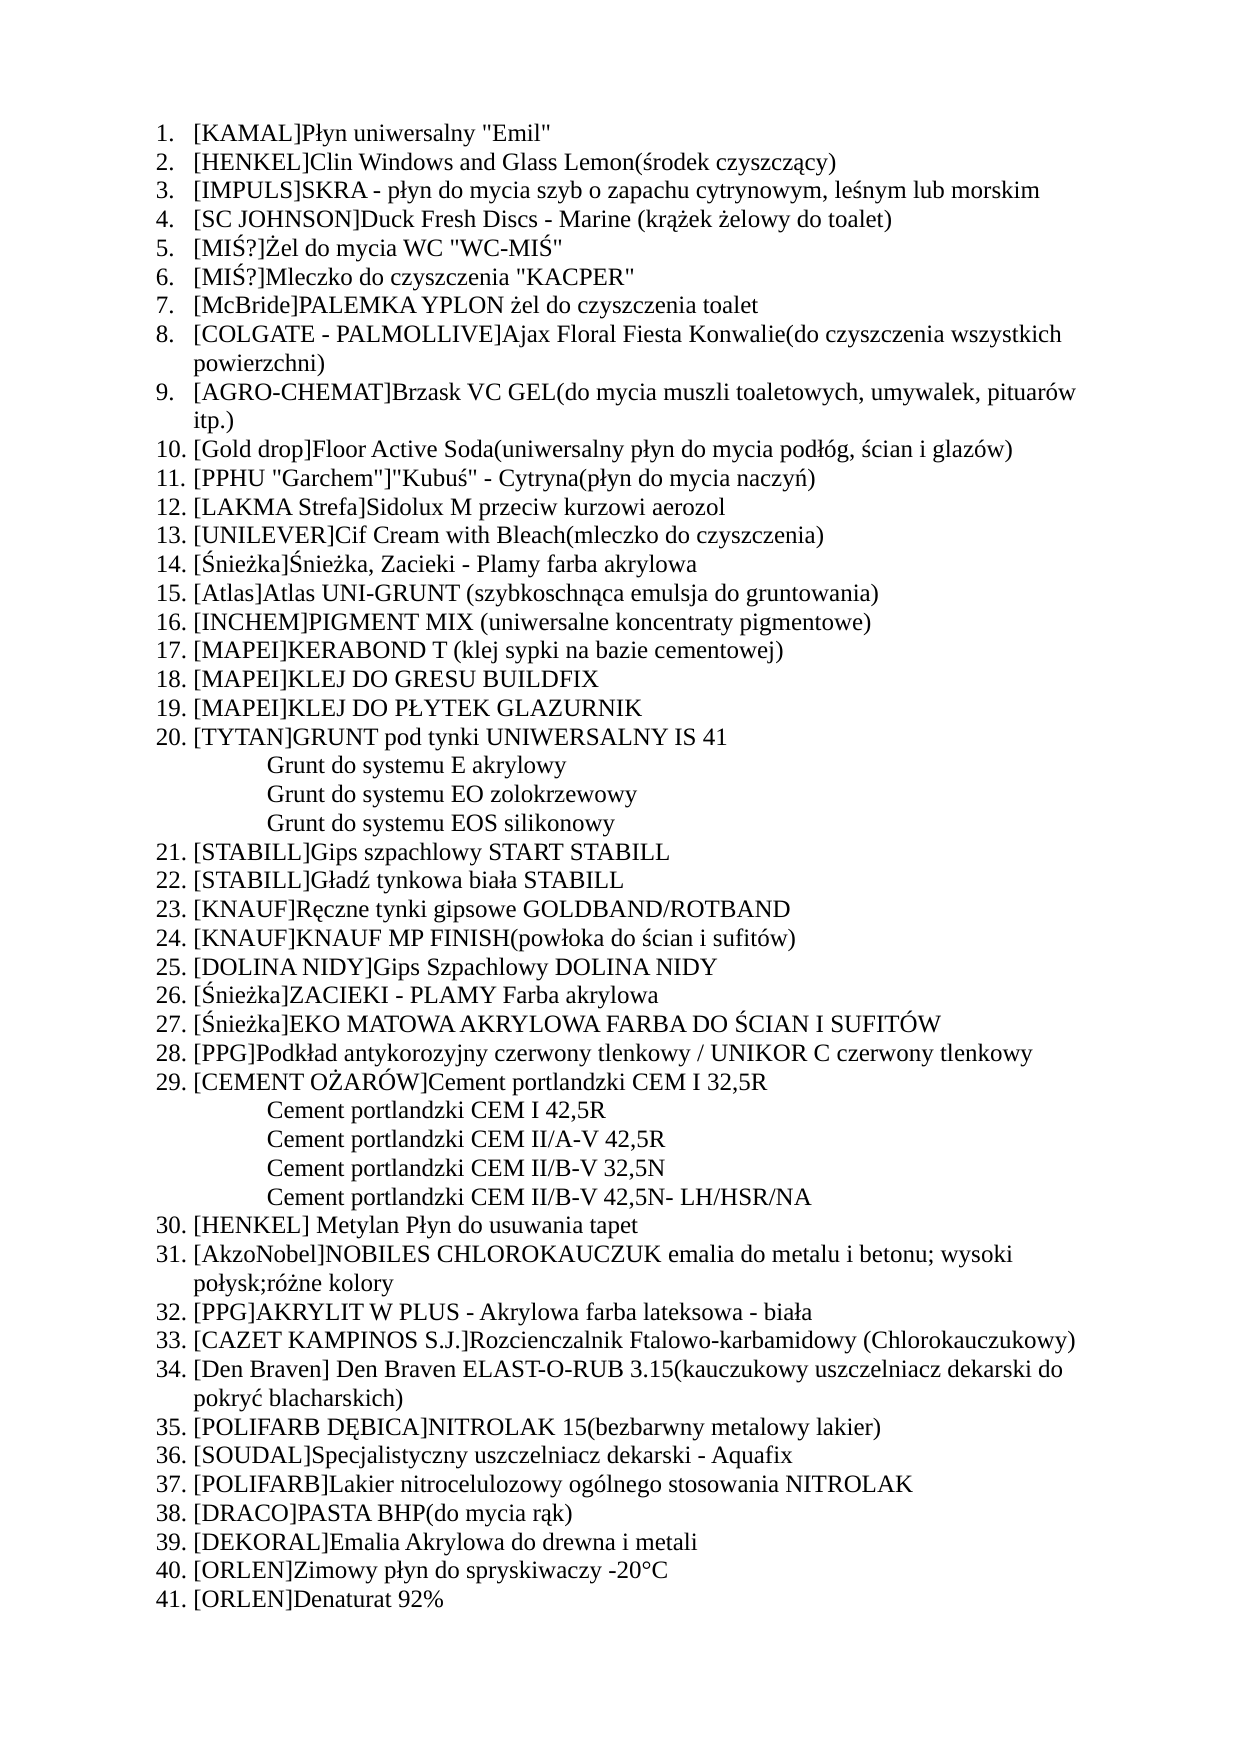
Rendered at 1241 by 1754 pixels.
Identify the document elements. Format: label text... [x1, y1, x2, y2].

list [COLGATE - PALMOLLIVE]Ajax Floral Fiesta Konwalie(do czyszczenia wszystkich powierzchni) [156, 319, 1122, 377]
list [KAMAL]Płyn uniwersalny "Emil" [156, 118, 1122, 147]
list [HENKEL] Metylan Płyn do usuwania tapet [156, 1211, 1122, 1239]
list [HENKEL]Clin Windows and Glass Lemon(środek czyszczący) [156, 147, 1122, 176]
list [CEMENT OŻARÓW]Cement portlandzki CEM I 32,5R [156, 1067, 1122, 1096]
list [PPG]Podkład antykorozyjny czerwony tlenkowy / UNIKOR C czerwony tlenkowy [156, 1038, 1122, 1067]
list [Den Braven] Den Braven ELAST-O-RUB 3.15(kauczukowy uszczelniacz dekarski do pokryć blacharskich) [156, 1354, 1122, 1412]
list Cement portlandzki CEM II/B-V 32,5N [156, 1153, 1122, 1182]
list [TYTAN]GRUNT pod tynki UNIWERSALNY IS 41 [156, 722, 1122, 751]
list [INCHEM]PIGMENT MIX (uniwersalne koncentraty pigmentowe) [156, 607, 1122, 636]
list [KNAUF]Ręczne tynki gipsowe GOLDBAND/ROTBAND [156, 894, 1122, 923]
list [Gold drop]Floor Active Soda(uniwersalny płyn do mycia podłóg, ścian i glazów) [156, 434, 1122, 463]
list [Śnieżka]ZACIEKI - PLAMY Farba akrylowa [156, 981, 1122, 1009]
list Cement portlandzki CEM II/B-V 42,5N- LH/HSR/NA [156, 1182, 1122, 1211]
list Cement portlandzki CEM II/A-V 42,5R [156, 1124, 1122, 1153]
list Grunt do systemu E akrylowy [156, 751, 1122, 779]
list Grunt do systemu EO zolokrzewowy [156, 779, 1122, 808]
list [POLIFARB DĘBICA]NITROLAK 15(bezbarwny metalowy lakier) [156, 1412, 1122, 1441]
list [STABILL]Gips szpachlowy START STABILL [156, 837, 1122, 866]
list [ORLEN]Zimowy płyn do spryskiwaczy -20°C [156, 1556, 1122, 1584]
list [AGRO-CHEMAT]Brzask VC GEL(do mycia muszli toaletowych, umywalek, pituarów itp.) [156, 377, 1122, 434]
list [PPHU "Garchem"]"Kubuś" - Cytryna(płyn do mycia naczyń) [156, 463, 1122, 492]
list [KNAUF]KNAUF MP FINISH(powłoka do ścian i sufitów) [156, 923, 1122, 952]
list [ORLEN]Denaturat 92% [156, 1584, 1122, 1613]
list [DOLINA NIDY]Gips Szpachlowy DOLINA NIDY [156, 952, 1122, 981]
list [PPG]AKRYLIT W PLUS - Akrylowa farba lateksowa - biała [156, 1297, 1122, 1326]
list [CAZET KAMPINOS S.J.]Rozcienczalnik Ftalowo-karbamidowy (Chlorokauczukowy) [156, 1326, 1122, 1354]
list [Śnieżka]EKO MATOWA AKRYLOWA FARBA DO ŚCIAN I SUFITÓW [156, 1009, 1122, 1038]
list [SOUDAL]Specjalistyczny uszczelniacz dekarski - Aquafix [156, 1441, 1122, 1469]
list [McBride]PALEMKA YPLON żel do czyszczenia toalet [156, 291, 1122, 319]
list [MAPEI]KLEJ DO GRESU BUILDFIX [156, 664, 1122, 693]
list [POLIFARB]Lakier nitrocelulozowy ogólnego stosowania NITROLAK [156, 1469, 1122, 1498]
list [STABILL]Gładź tynkowa biała STABILL [156, 866, 1122, 894]
list [UNILEVER]Cif Cream with Bleach(mleczko do czyszczenia) [156, 521, 1122, 549]
list [MIŚ?]Żel do mycia WC "WC-MIŚ" [156, 233, 1122, 262]
list [DEKORAL]Emalia Akrylowa do drewna i metali [156, 1527, 1122, 1556]
list [MIŚ?]Mleczko do czyszczenia "KACPER" [156, 262, 1122, 291]
list [Atlas]Atlas UNI-GRUNT (szybkoschnąca emulsja do gruntowania) [156, 578, 1122, 607]
list [SC JOHNSON]Duck Fresh Discs - Marine (krążek żelowy do toalet) [156, 204, 1122, 233]
list [MAPEI]KLEJ DO PŁYTEK GLAZURNIK [156, 693, 1122, 722]
list [Śnieżka]Śnieżka, Zacieki - Plamy farba akrylowa [156, 549, 1122, 578]
list [MAPEI]KERABOND T (klej sypki na bazie cementowej) [156, 636, 1122, 664]
list [IMPULS]SKRA - płyn do mycia szyb o zapachu cytrynowym, leśnym lub morskim [156, 176, 1122, 204]
list Cement portlandzki CEM I 42,5R [156, 1096, 1122, 1124]
list Grunt do systemu EOS silikonowy [156, 808, 1122, 837]
list [LAKMA Strefa]Sidolux M przeciw kurzowi aerozol [156, 492, 1122, 521]
list [DRACO]PASTA BHP(do mycia rąk) [156, 1498, 1122, 1527]
list [AkzoNobel]NOBILES CHLOROKAUCZUK emalia do metalu i betonu; wysoki połysk;różne kolory [156, 1239, 1122, 1297]
